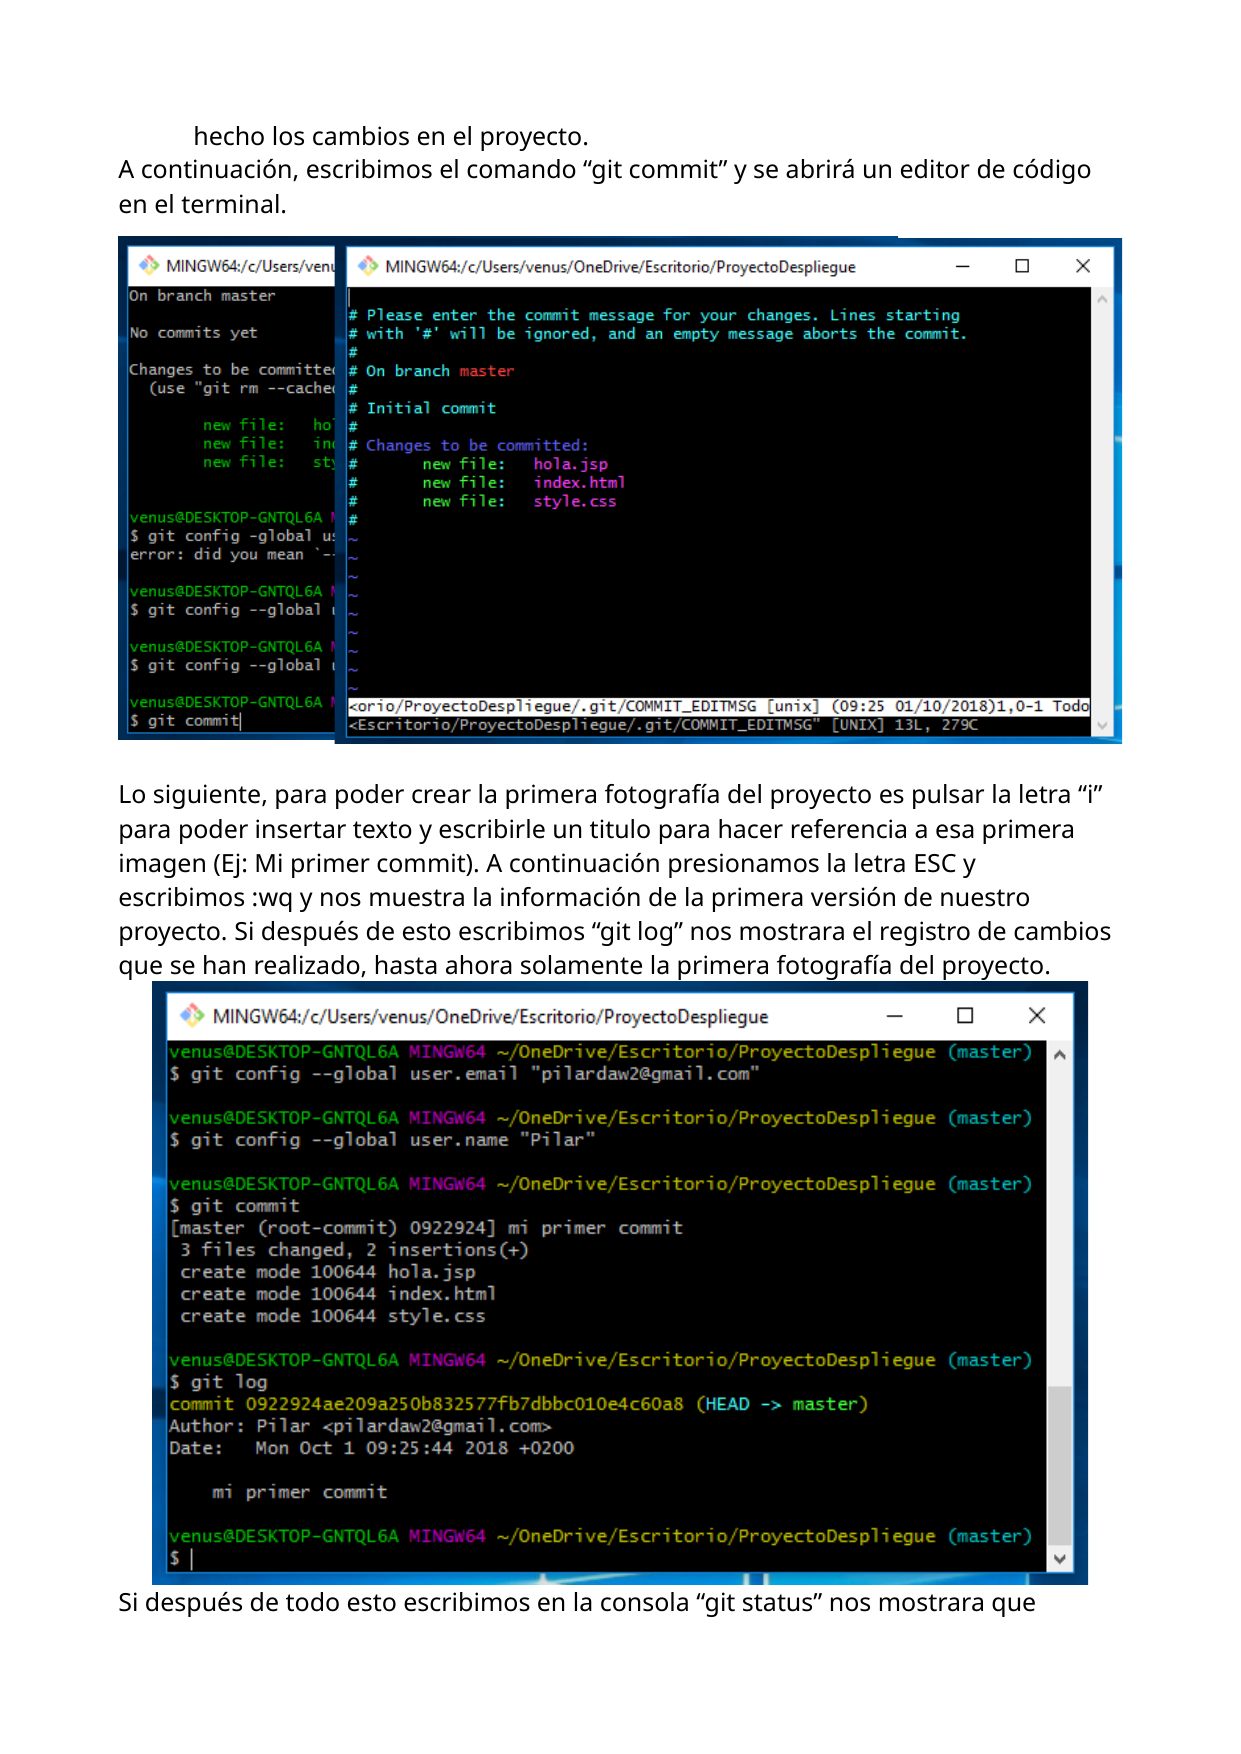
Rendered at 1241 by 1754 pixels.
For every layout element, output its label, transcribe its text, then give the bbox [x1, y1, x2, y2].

list hecho los cambios en el proyecto. [156, 118, 1122, 152]
text Si después de todo esto escribimos en la consola “git status” nos mostrara que [118, 982, 1122, 1619]
text Lo siguiente, para poder crear la primera fotografía del proyecto es pulsar la letra “i” para poder insertar texto y escribirle un titulo para hacer referencia a esa primera imagen (Ej: Mi primer commit). A continuación presionamos la letra ESC y escribimos :wq y nos muestra la información de la primera versión de nuestro proyecto. Si después de esto escribimos “git log” nos mostrara el registro de cambios que se han realizado, hasta ahora solamente la primera fotografía del proyecto. [118, 777, 1122, 982]
text A continuación, escribimos el comando “git commit” y se abrirá un editor de código en el terminal. [118, 152, 1122, 220]
